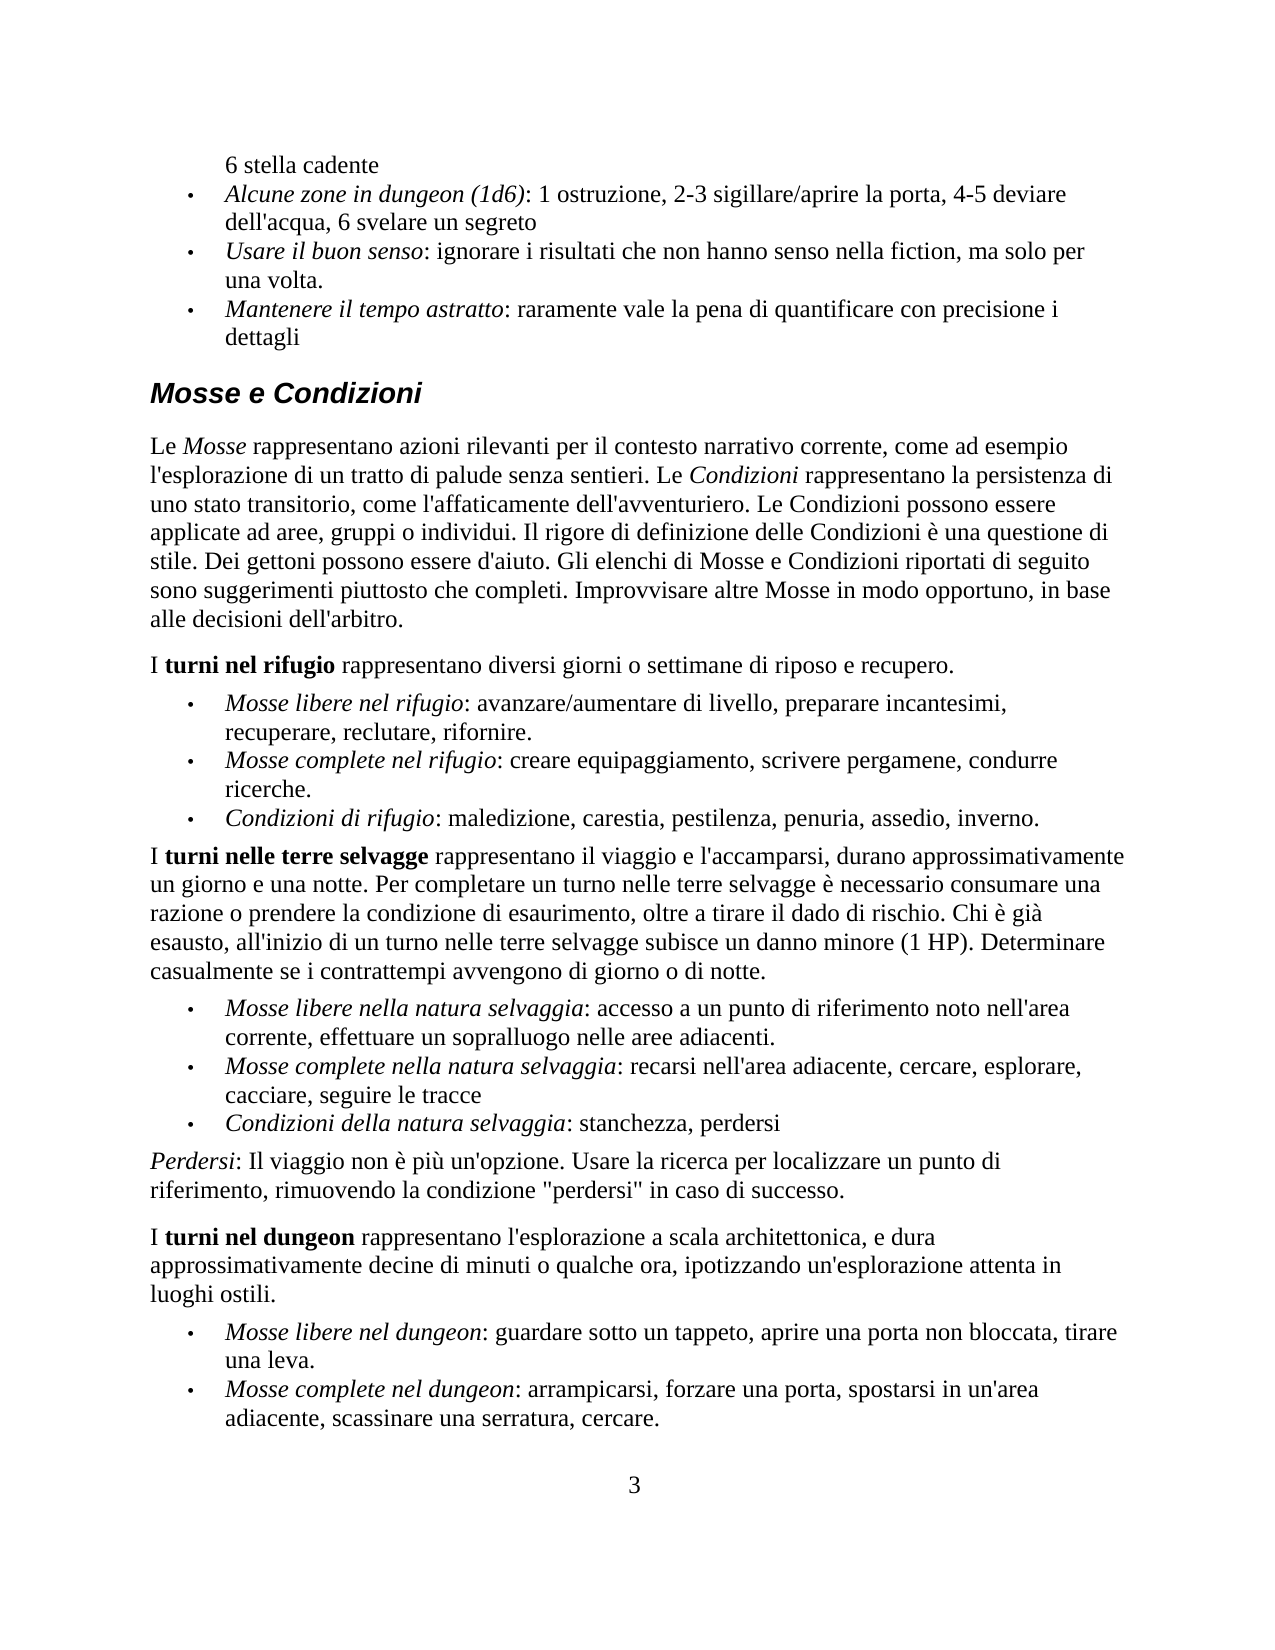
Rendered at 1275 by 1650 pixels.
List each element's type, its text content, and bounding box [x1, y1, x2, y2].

list Mosse libere nel rifugio: avanzare/aumentare di livello, preparare incantesimi, recuperare, reclutare, rifornire. [187, 688, 1125, 746]
list Mantenere il tempo astratto: raramente vale la pena di quantificare con precisione i dettagli [187, 294, 1125, 351]
list Mosse complete nel dungeon: arrampicarsi, forzare una porta, spostarsi in un'area adiacente, scassinare una serratura, cercare. [187, 1374, 1125, 1432]
list Mosse libere nella natura selvaggia: accesso a un punto di riferimento noto nell'area corrente, effettuare un sopralluogo nelle aree adiacenti. [187, 993, 1125, 1051]
text I turni nel rifugio rappresentano diversi giorni o settimane di riposo e recupero. [150, 650, 1125, 679]
text I turni nelle terre selvagge rappresentano il viaggio e l'accamparsi, durano approssimativamente un giorno e una notte. Per completare un turno nelle terre selvagge è necessario consumare una razione o prendere la condizione di esaurimento, oltre a tirare il dado di rischio. Chi è già esausto, all'inizio di un turno nelle terre selvagge subisce un danno minore (1 HP). Determinare casualmente se i contrattempi avvengono di giorno o di notte. [150, 841, 1125, 984]
list Alcune zone in dungeon (1d6): 1 ostruzione, 2-3 sigillare/aprire la porta, 4-5 deviare dell'acqua, 6 svelare un segreto [187, 179, 1125, 236]
list Condizioni di rifugio: maledizione, carestia, pestilenza, penuria, assedio, inverno. [187, 803, 1125, 832]
subtitle Mosse e Condizioni [150, 376, 1125, 410]
list 6 stella cadente [187, 150, 1125, 179]
list Mosse complete nella natura selvaggia: recarsi nell'area adiacente, cercare, esplorare, cacciare, seguire le tracce [187, 1051, 1125, 1108]
list Mosse libere nel dungeon: guardare sotto un tappeto, aprire una porta non bloccata, tirare una leva. [187, 1317, 1125, 1374]
list Condizioni della natura selvaggia: stanchezza, perdersi [187, 1108, 1125, 1137]
text I turni nel dungeon rappresentano l'esplorazione a scala architettonica, e dura approssimativamente decine di minuti o qualche ora, ipotizzando un'esplorazione attenta in luoghi ostili. [150, 1222, 1125, 1308]
list Usare il buon senso: ignorare i risultati che non hanno senso nella fiction, ma solo per una volta. [187, 236, 1125, 294]
text Perdersi: Il viaggio non è più un'opzione. Usare la ricerca per localizzare un punto di riferimento, rimuovendo la condizione "perdersi" in caso di successo. [150, 1146, 1125, 1204]
text Le Mosse rappresentano azioni rilevanti per il contesto narrativo corrente, come ad esempio l'esplorazione di un tratto di palude senza sentieri. Le Condizioni rappresentano la persistenza di uno stato transitorio, come l'affaticamente dell'avventuriero. Le Condizioni possono essere applicate ad aree, gruppi o individui. Il rigore di definizione delle Condizioni è una questione di stile. Dei gettoni possono essere d'aiuto. Gli elenchi di Mosse e Condizioni riportati di seguito sono suggerimenti piuttosto che completi. Improvvisare altre Mosse in modo opportuno, in base alle decisioni dell'arbitro. [150, 431, 1125, 632]
list Mosse complete nel rifugio: creare equipaggiamento, scrivere pergamene, condurre ricerche. [187, 746, 1125, 803]
